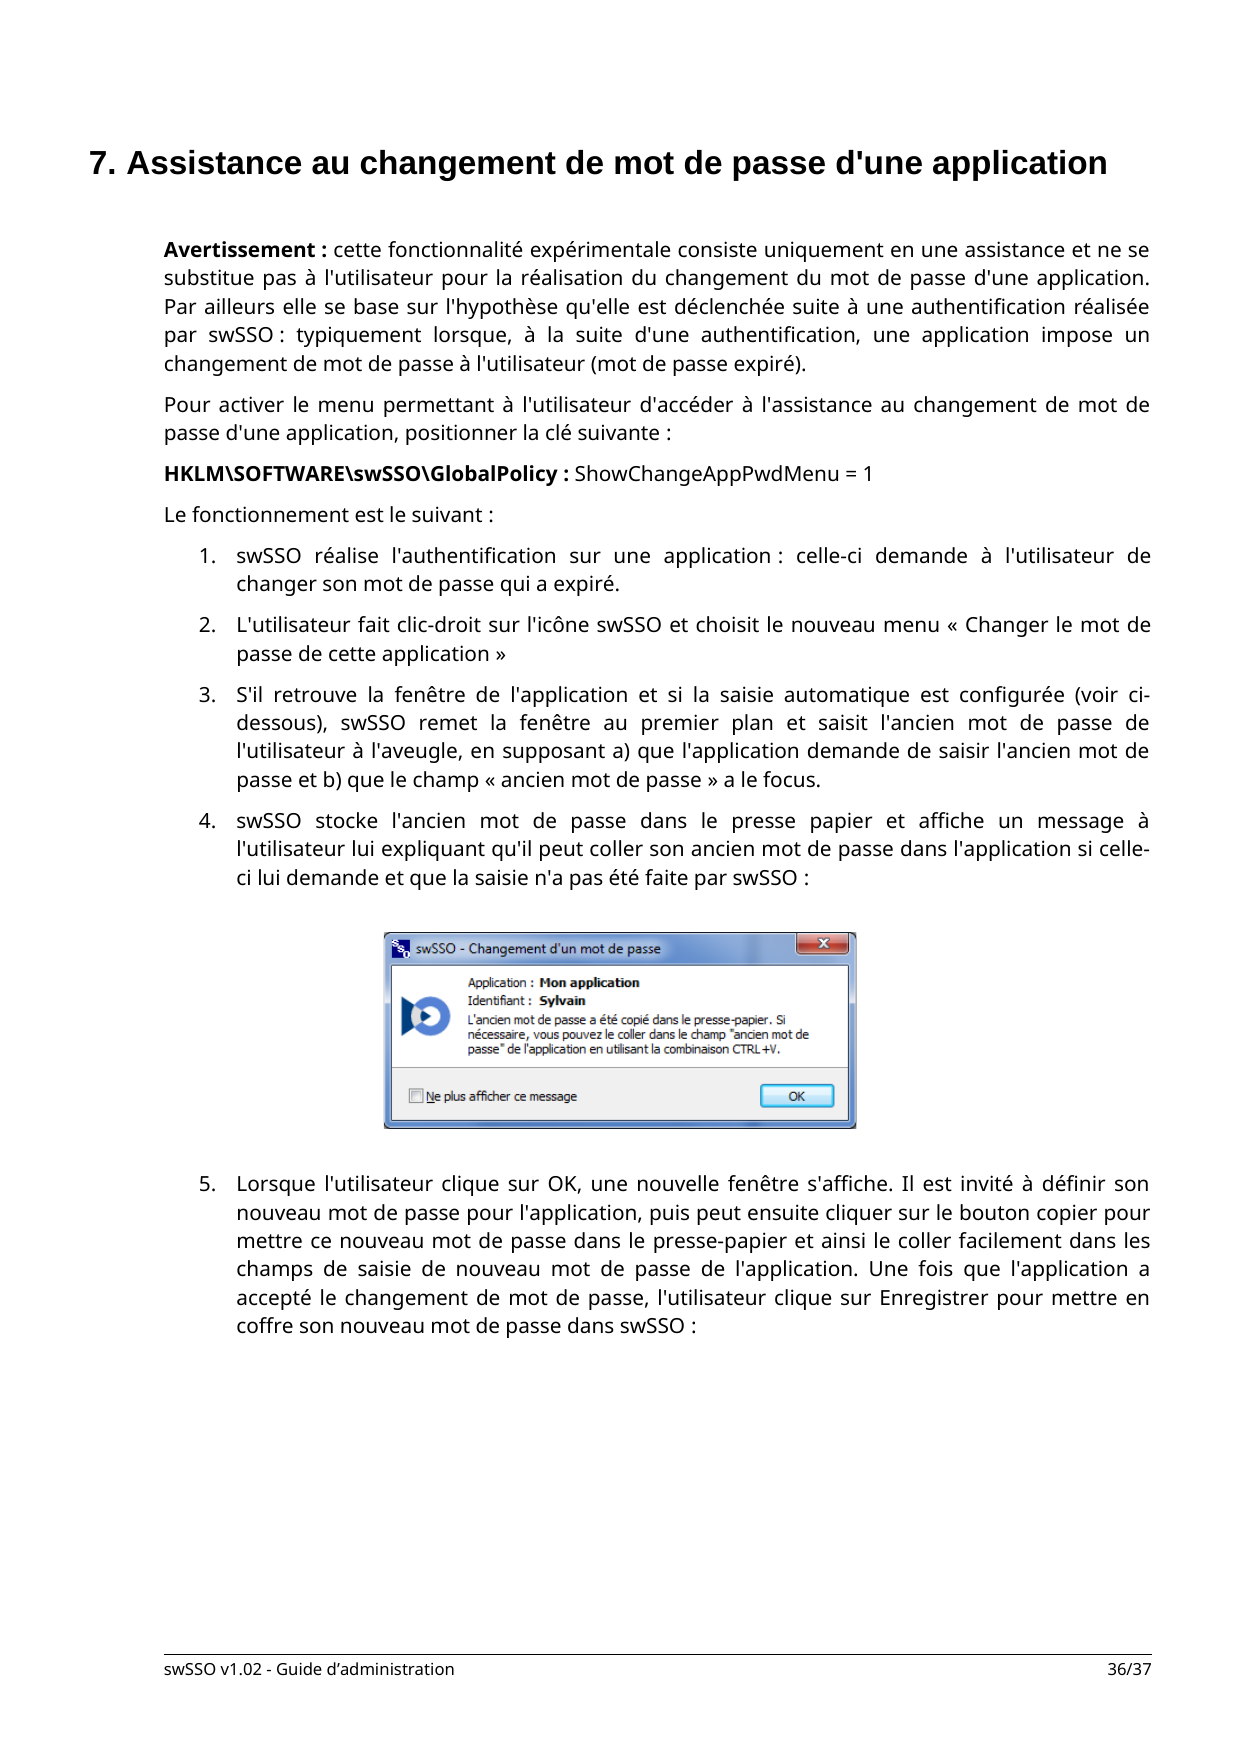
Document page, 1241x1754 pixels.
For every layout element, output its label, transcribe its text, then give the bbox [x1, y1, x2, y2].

picture [383, 932, 857, 1129]
text Avertissement : cette fonctionnalité expérimentale consiste uniquement en une assistance et ne se substitue pas à l'utilisateur pour la réalisation du changement du mot de passe d'une application. Par ailleurs elle se base sur l'hypothèse qu'elle est déclenchée suite à une authentification réalisée par swSSO : typiquement lorsque, à la suite d'une authentification, une application impose un changement de mot de passe à l'utilisateur (mot de passe expiré). [164, 235, 1152, 377]
text Pour activer le menu permettant à l'utilisateur d'accéder à l'assistance au changement de mot de passe d'une application, positionner la clé suivante : [164, 390, 1152, 447]
text Le fonctionnement est le suivant : [164, 500, 1152, 528]
list swSSO réalise l'authentification sur une application : celle-ci demande à l'utilisateur de changer son mot de passe qui a expiré. [199, 541, 1152, 598]
text HKLM\SOFTWARE\swSSO\GlobalPolicy : ShowChangeAppPwdMenu = 1 [164, 459, 1152, 487]
list swSSO stocke l'ancien mot de passe dans le presse papier et affiche un message à l'utilisateur lui expliquant qu'il peut coller son ancien mot de passe dans l'application si celle-ci lui demande et que la saisie n'a pas été faite par swSSO : [199, 806, 1152, 891]
subtitle Assistance au changement de mot de passe d'une application [89, 143, 1152, 182]
list Lorsque l'utilisateur clique sur OK, une nouvelle fenêtre s'affiche. Il est invité à définir son nouveau mot de passe pour l'application, puis peut ensuite cliquer sur le bouton copier pour mettre ce nouveau mot de passe dans le presse-papier et ainsi le coller facilement dans les champs de saisie de nouveau mot de passe de l'application. Une fois que l'application a accepté le changement de mot de passe, l'utilisateur clique sur Enregistrer pour mettre en coffre son nouveau mot de passe dans swSSO : [199, 1169, 1152, 1340]
list S'il retrouve la fenêtre de l'application et si la saisie automatique est configurée (voir ci-dessous), swSSO remet la fenêtre au premier plan et saisit l'ancien mot de passe de l'utilisateur à l'aveugle, en supposant a) que l'application demande de saisir l'ancien mot de passe et b) que le champ « ancien mot de passe » a le focus. [199, 680, 1152, 793]
list L'utilisateur fait clic-droit sur l'icône swSSO et choisit le nouveau menu « Changer le mot de passe de cette application » [199, 610, 1152, 667]
